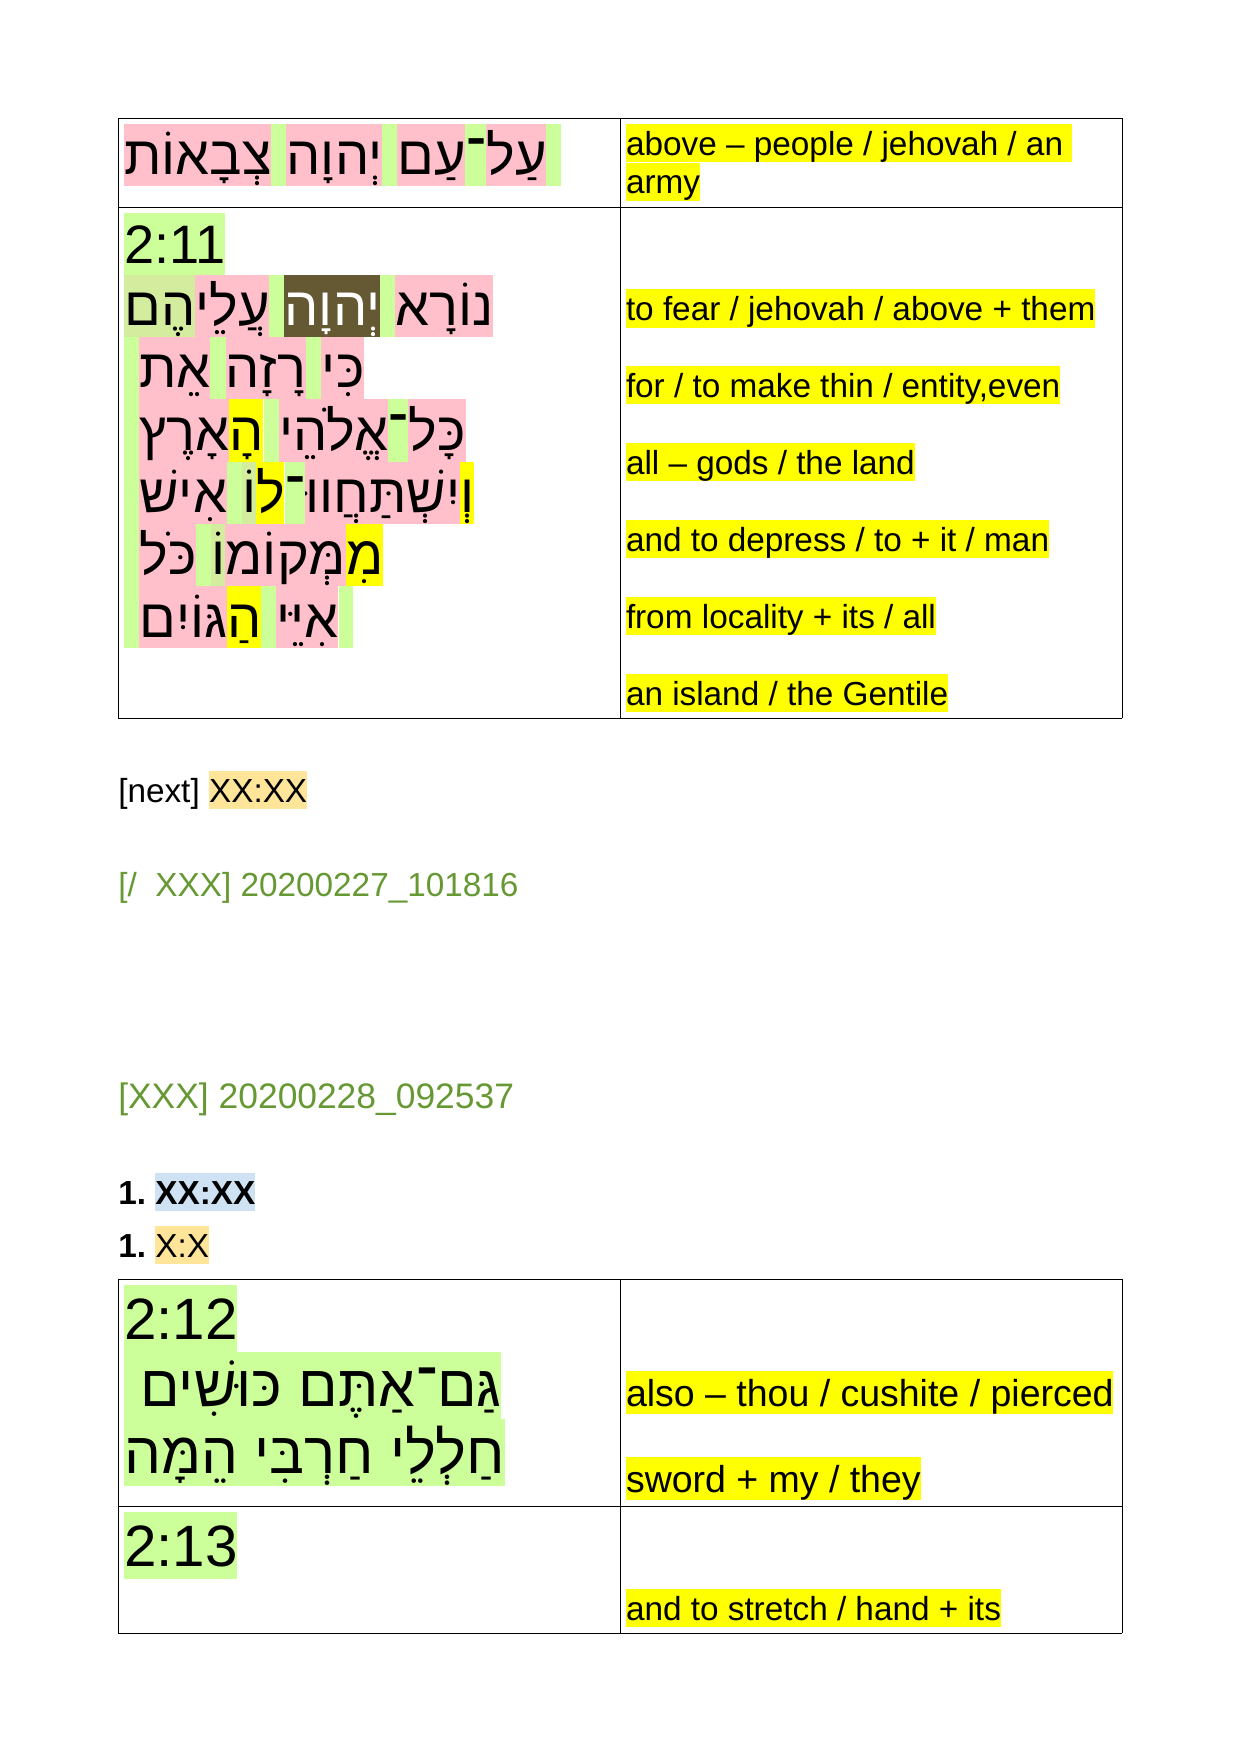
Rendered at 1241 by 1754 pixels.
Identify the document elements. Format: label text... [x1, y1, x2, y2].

table_header also – thou / cushite / pierced sword + my / they [621, 1280, 1122, 1506]
table_cell 2:13 וְיֵט יָדוֹ עַל־צָפוֹן וִיאַבֵּד אֶת־אַשּׁוּר וְיָשֵׂם אֶת־נִינְוֵה לִשְׁמָמָה צִיָּה כַּמִּדְבָּר [119, 1507, 620, 1633]
text [XXX] 20200228_092537 [118, 1076, 1122, 1116]
table_cell 2:10 זֹאת לָהֶם תַּחַת גְּאוֹנָם כִּי חֵרְפוּ וַיַּגְדִּלוּ עַל־עַם יְהוָה צְבָאוֹת [119, 119, 620, 207]
text [next] XX:XX [118, 771, 1122, 809]
table_cell 2:11 נוֹרָא יְהוָה עֲלֵיהֶם כִּי רָזָה אֵת כָּל־אֱלֹהֵי הָאָרֶץ וְיִשְׁתַּחֲווּ־לוֹ אִישׁ מִמְּקוֹמוֹ כֹּל אִיֵּי הַגּוֹיִם [119, 208, 620, 718]
table_cell above – people / jehovah / an army [621, 119, 1122, 207]
text 1. X:X [118, 1226, 1122, 1264]
table_cell to fear / jehovah / above + them for / to make thin / entity,even all – gods / the land and to depress / to + it / man from locality + its / all an island / the Gentile [621, 208, 1122, 718]
table_header 2:12 גַּם־אַתֶּם כּוּשִׁים חַלְלֵי חַרְבִּי הֵמָּה [119, 1280, 620, 1506]
table_cell and to stretch / hand + its [621, 1507, 1122, 1633]
text [/ XXX] 20200227_101816 [118, 865, 1122, 904]
text 1. XX:XX [118, 1173, 1122, 1211]
